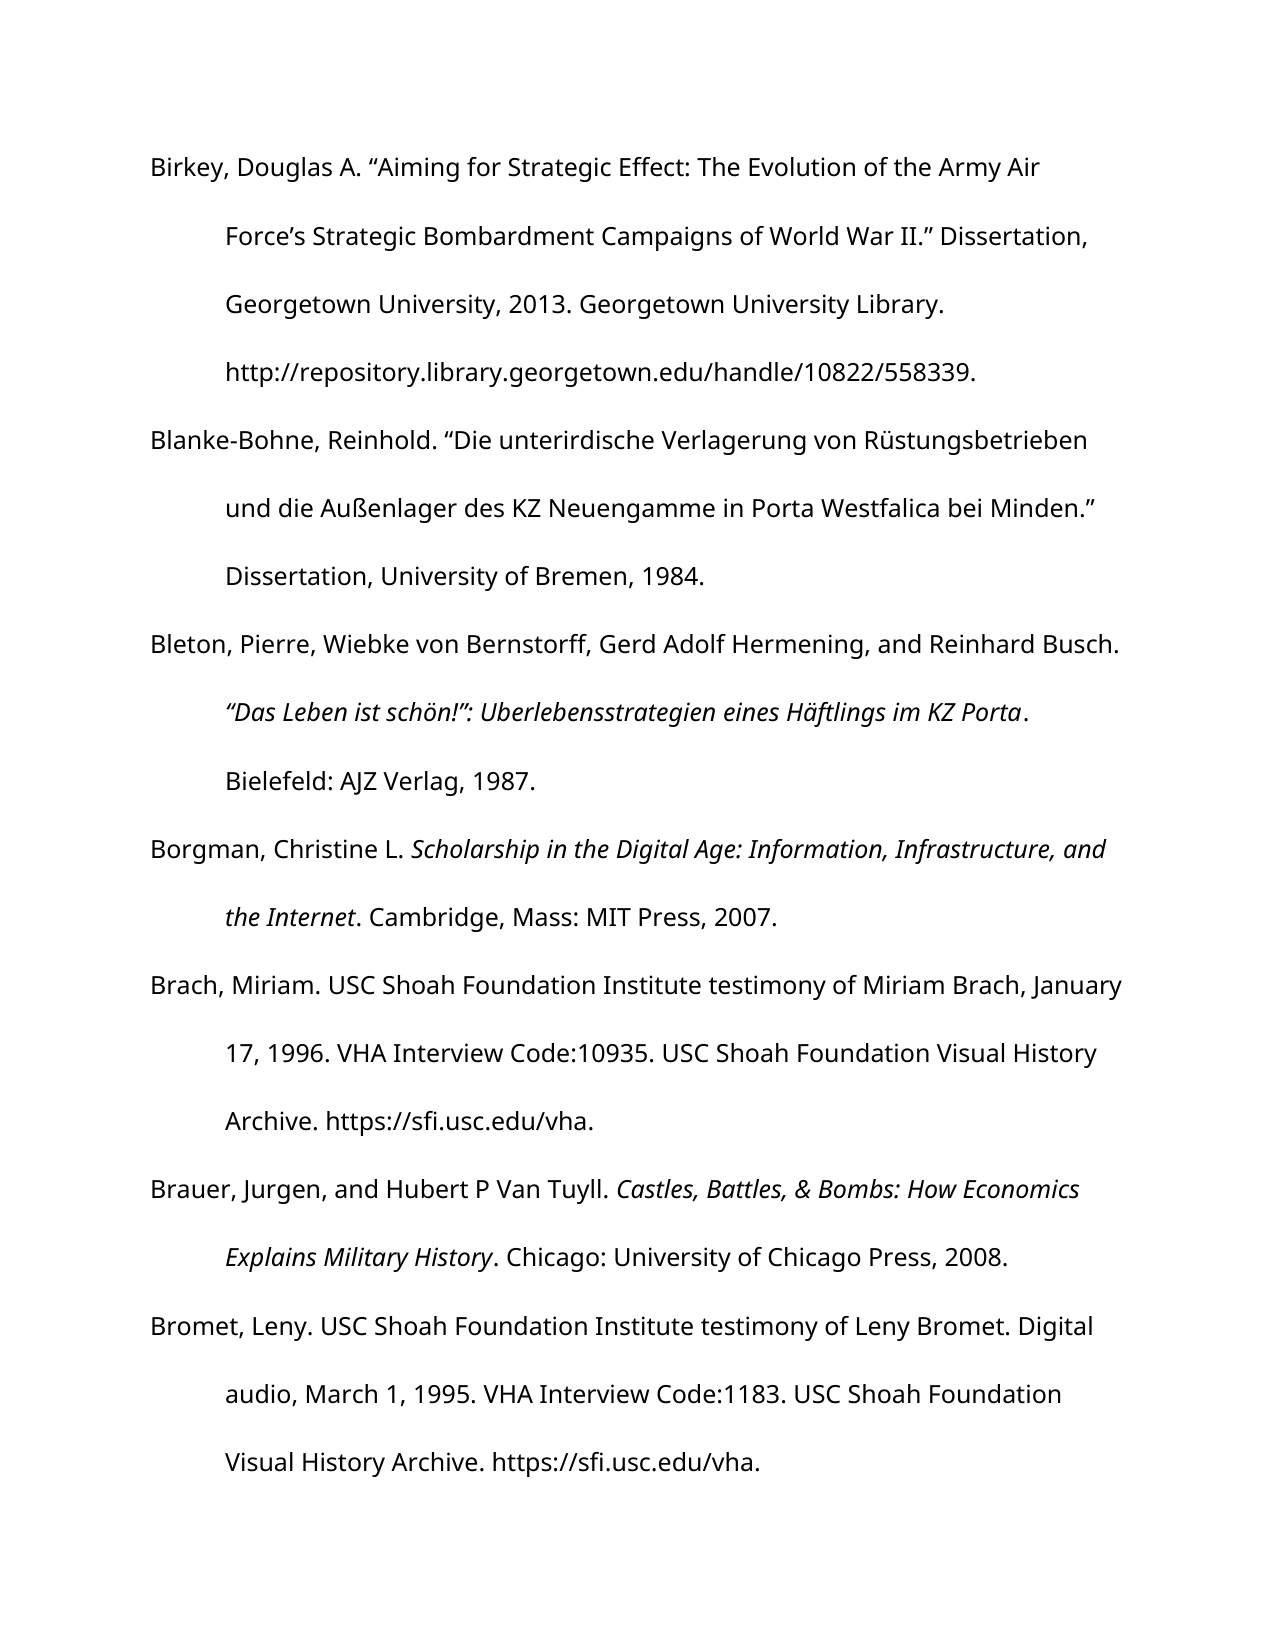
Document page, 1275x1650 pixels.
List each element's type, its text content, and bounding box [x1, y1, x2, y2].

text Brauer, Jurgen, and Hubert P Van Tuyll. Castles, Battles, & Bombs: How Economics Explains Military History. Chicago: University of Chicago Press, 2008. [150, 1172, 1125, 1274]
text Bleton, Pierre, Wiebke von Bernstorff, Gerd Adolf Hermening, and Reinhard Busch. “Das Leben ist schön!”: Uberlebensstrategien eines Häftlings im KZ Porta. Bielefeld: AJZ Verlag, 1987. [150, 627, 1125, 797]
text Blanke-Bohne, Reinhold. “Die unterirdische Verlagerung von Rüstungsbetrieben und die Außenlager des KZ Neuengamme in Porta Westfalica bei Minden.” Dissertation, University of Bremen, 1984. [150, 422, 1125, 593]
text Borgman, Christine L. Scholarship in the Digital Age: Information, Infrastructure, and the Internet. Cambridge, Mass: MIT Press, 2007. [150, 831, 1125, 933]
text Birkey, Douglas A. “Aiming for Strategic Effect: The Evolution of the Army Air Force’s Strategic Bombardment Campaigns of World War II.” Dissertation, Georgetown University, 2013. Georgetown University Library. http://repository.library.georgetown.edu/handle/10822/558339. [150, 150, 1125, 388]
text Brach, Miriam. USC Shoah Foundation Institute testimony of Miriam Brach, January 17, 1996. VHA Interview Code:10935. USC Shoah Foundation Visual History Archive. https://sfi.usc.edu/vha. [150, 967, 1125, 1138]
text Bromet, Leny. USC Shoah Foundation Institute testimony of Leny Bromet. Digital audio, March 1, 1995. VHA Interview Code:1183. USC Shoah Foundation Visual History Archive. https://sfi.usc.edu/vha. [150, 1308, 1125, 1478]
